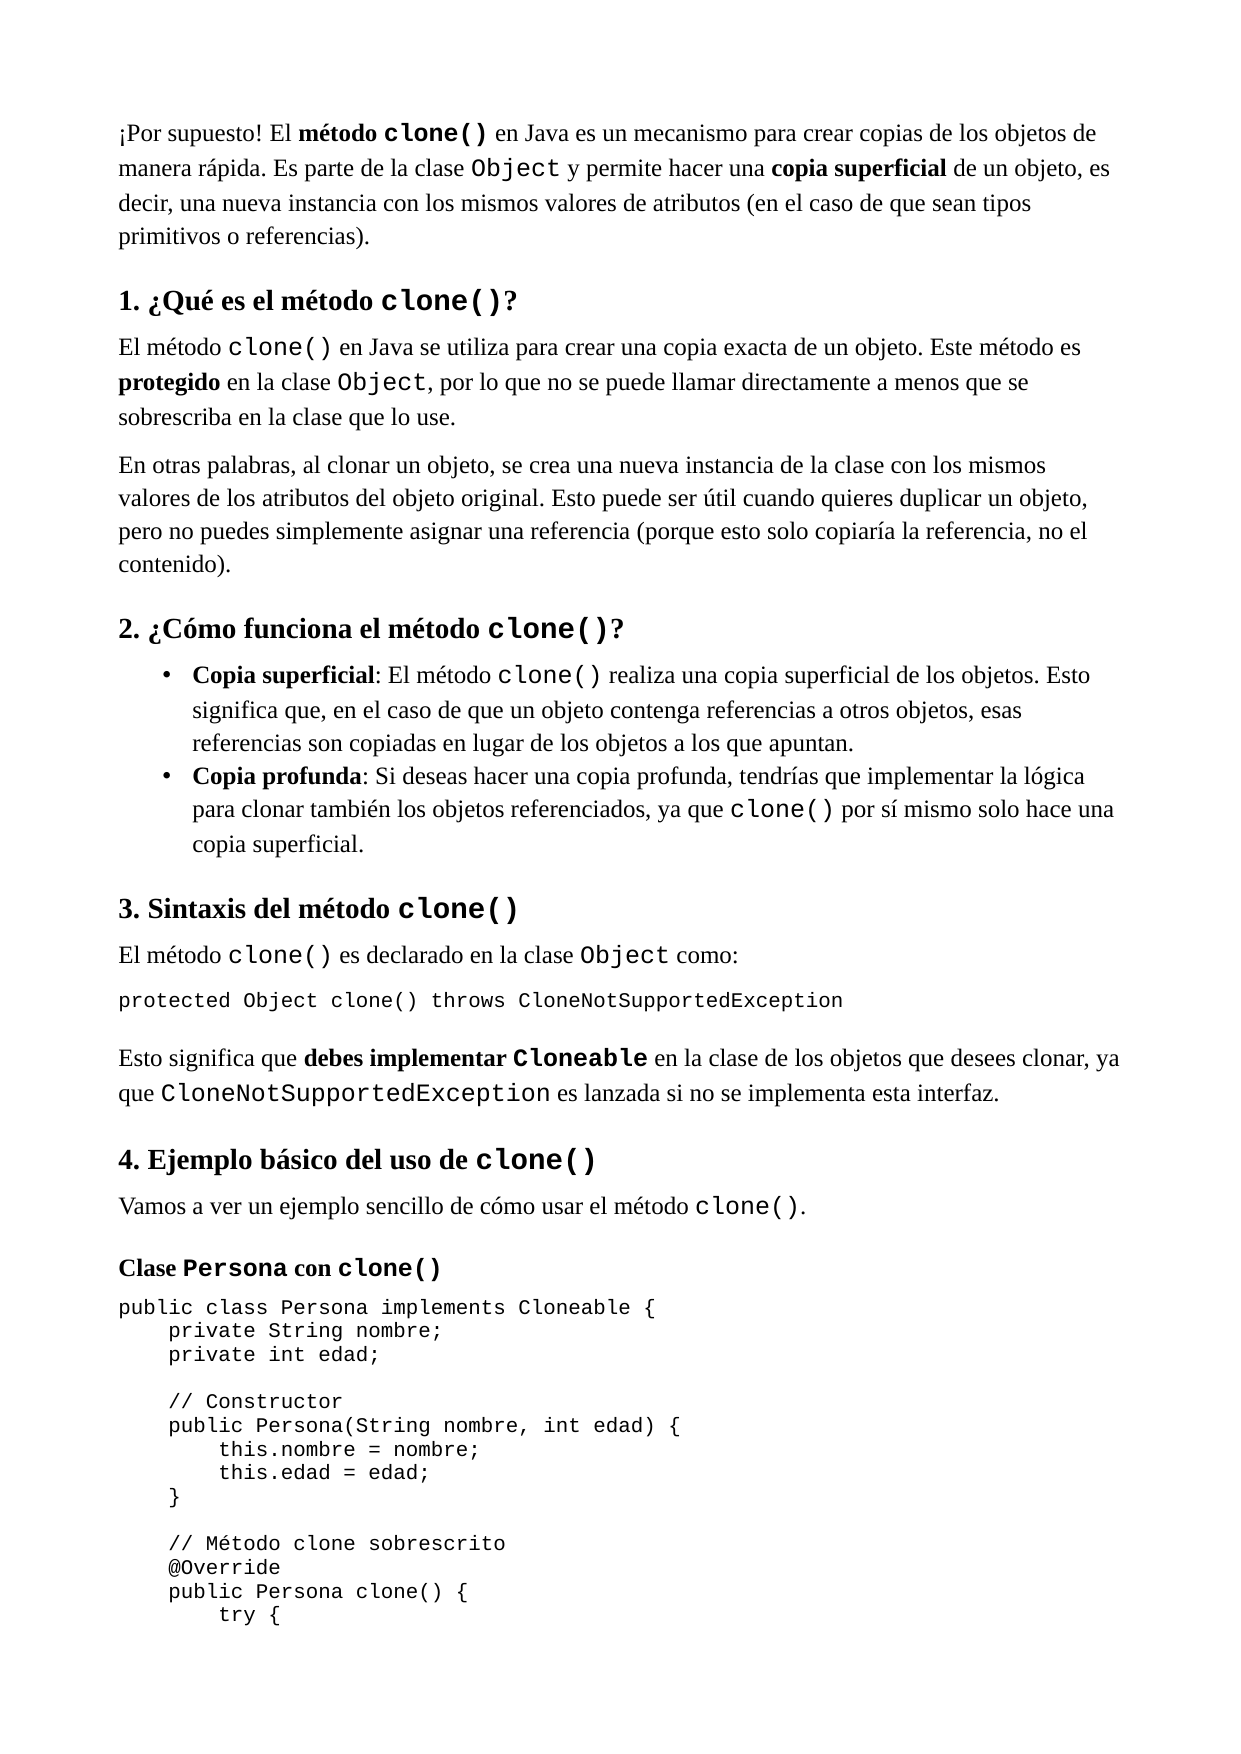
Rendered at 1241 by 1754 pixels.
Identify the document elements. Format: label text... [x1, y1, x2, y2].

text protected Object clone() throws CloneNotSupportedException [118, 990, 1122, 1013]
text public Persona clone() { [118, 1581, 1122, 1604]
text El método clone() en Java se utiliza para crear una copia exacta de un objeto. Este método es protegido en la clase Object, por lo que no se puede llamar directamente a menos que se sobrescriba en la clase que lo use. [118, 332, 1122, 431]
text this.nombre = nombre; [118, 1439, 1122, 1462]
subtitle 4. Ejemplo básico del uso de clone() [118, 1142, 1122, 1178]
text ¡Por supuesto! El método clone() en Java es un mecanismo para crear copias de los objetos de manera rápida. Es parte de la clase Object y permite hacer una copia superficial de un objeto, es decir, una nueva instancia con los mismos valores de atributos (en el caso de que sean tipos primitivos o referencias). [118, 118, 1122, 250]
text private String nombre; [118, 1321, 1122, 1344]
text } [118, 1486, 1122, 1510]
text try { [118, 1604, 1122, 1628]
text this.edad = edad; [118, 1462, 1122, 1486]
text Esto significa que debes implementar Cloneable en la clase de los objetos que desees clonar, ya que CloneNotSupportedException es lanzada si no se implementa esta interfaz. [118, 1043, 1122, 1109]
text En otras palabras, al clonar un objeto, se crea una nueva instancia de la clase con los mismos valores de los atributos del objeto original. Esto puede ser útil cuando quieres duplicar un objeto, pero no puedes simplemente asignar una referencia (porque esto solo copiaría la referencia, no el contenido). [118, 450, 1122, 578]
text private int edad; [118, 1344, 1122, 1368]
text El método clone() es declarado en la clase Object como: [118, 940, 1122, 971]
text Vamos a ver un ejemplo sencillo de cómo usar el método clone(). [118, 1191, 1122, 1222]
subtitle Clase Persona con clone() [118, 1253, 1122, 1284]
text @Override [118, 1557, 1122, 1581]
list Copia superficial: El método clone() realiza una copia superficial de los objetos. Esto significa que, en el caso de que un objeto contenga referencias a otros objetos, esas referencias son copiadas en lugar de los objetos a los que apuntan. [162, 660, 1122, 757]
text // Método clone sobrescrito [118, 1533, 1122, 1557]
subtitle 1. ¿Qué es el método clone()? [118, 283, 1122, 319]
subtitle 2. ¿Cómo funciona el método clone()? [118, 611, 1122, 647]
subtitle 3. Sintaxis del método clone() [118, 891, 1122, 927]
text public Persona(String nombre, int edad) { [118, 1415, 1122, 1439]
text public class Persona implements Cloneable { [118, 1297, 1122, 1321]
text // Constructor [118, 1391, 1122, 1415]
list Copia profunda: Si deseas hacer una copia profunda, tendrías que implementar la lógica para clonar también los objetos referenciados, ya que clone() por sí mismo solo hace una copia superficial. [162, 761, 1122, 858]
